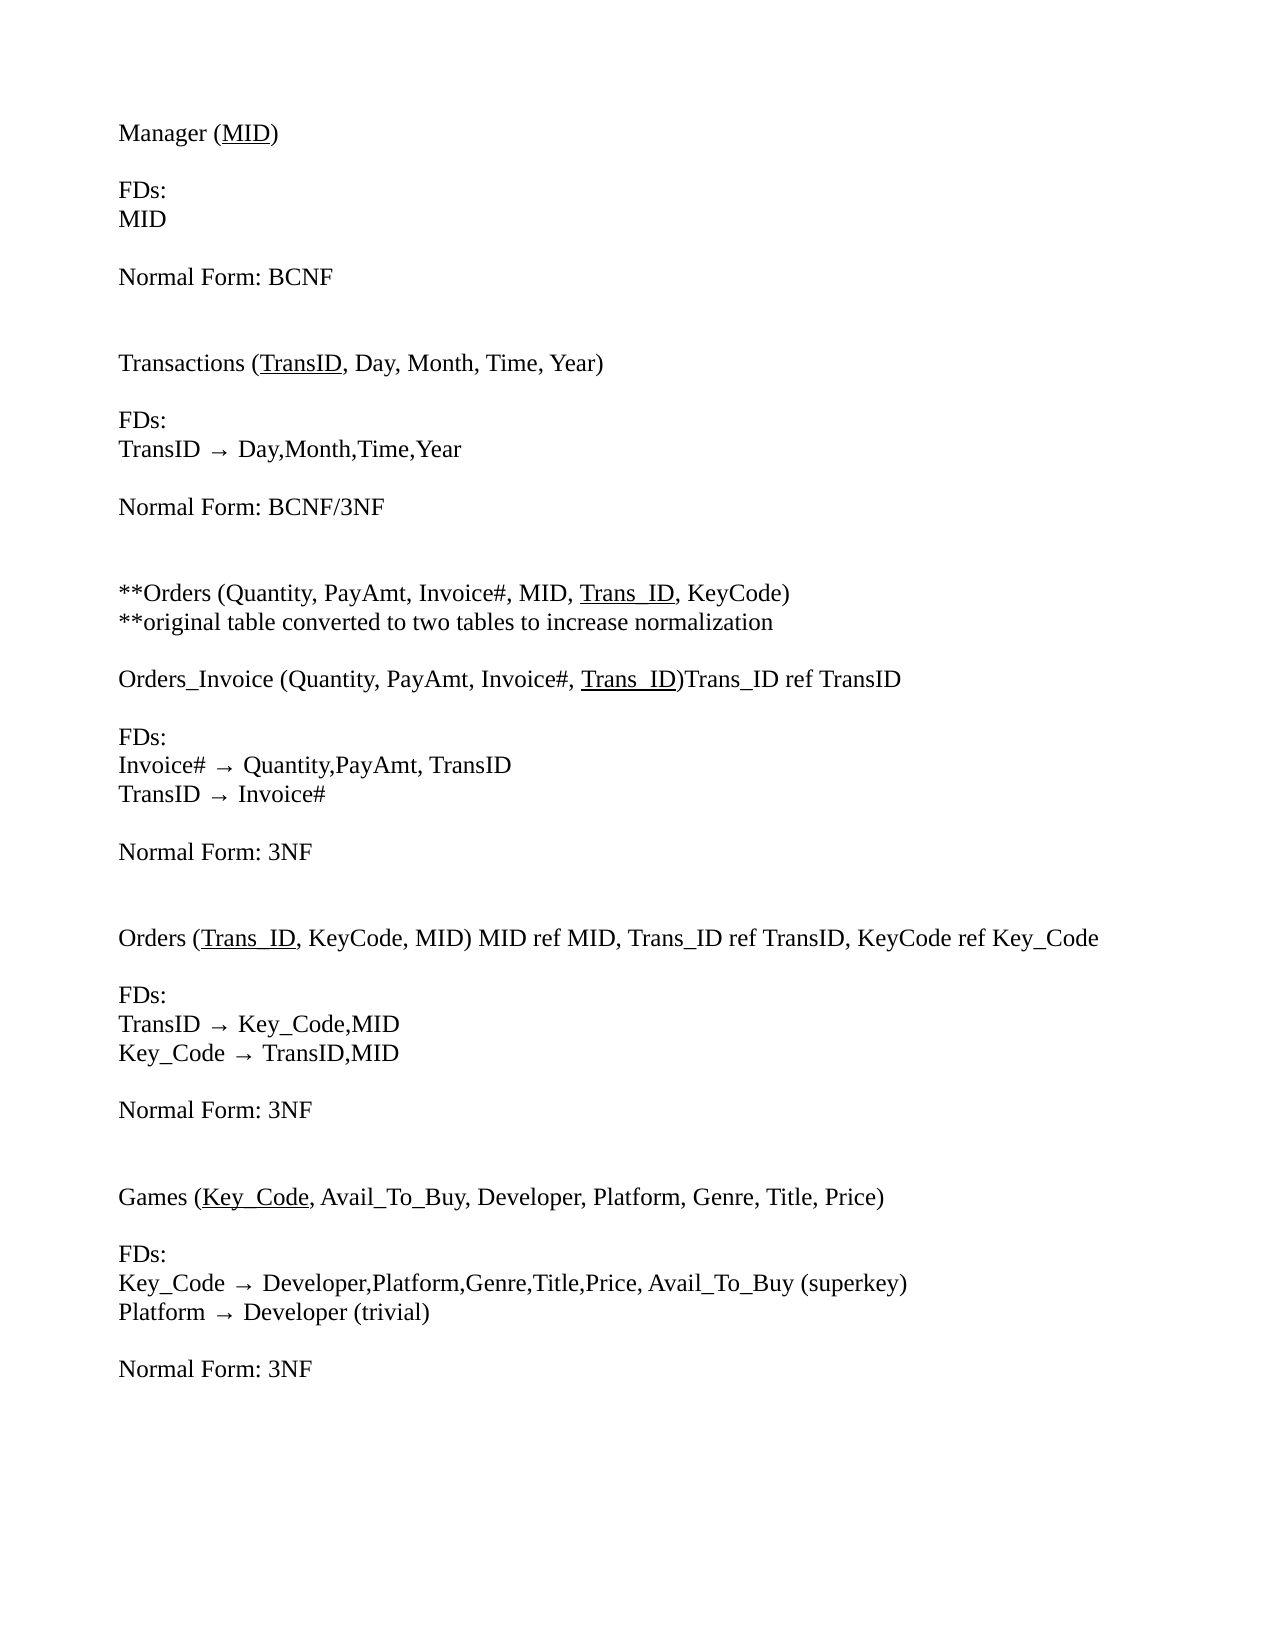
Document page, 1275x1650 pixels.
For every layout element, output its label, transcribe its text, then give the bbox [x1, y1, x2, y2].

text Invoice# → Quantity,PayAmt, TransID [118, 751, 1157, 779]
text FDs: [118, 406, 1157, 434]
text Normal Form: BCNF/3NF [118, 492, 1157, 521]
text **original table converted to two tables to increase normalization [118, 607, 1157, 636]
text FDs: [118, 981, 1157, 1009]
text Transactions (TransID, Day, Month, Time, Year) [118, 348, 1157, 377]
text Games (Key_Code, Avail_To_Buy, Developer, Platform, Genre, Title, Price) [118, 1182, 1157, 1211]
text Normal Form: 3NF [118, 837, 1157, 866]
text TransID → Day,Month,Time,Year [118, 434, 1157, 463]
text TransID → Key_Code,MID [118, 1009, 1157, 1038]
text Normal Form: 3NF [118, 1096, 1157, 1124]
text Manager (MID) [118, 118, 1157, 147]
text FDs: [118, 1239, 1157, 1268]
text FDs: [118, 176, 1157, 204]
text Orders (Trans_ID, KeyCode, MID) MID ref MID, Trans_ID ref TransID, KeyCode ref Key_Code [118, 923, 1157, 952]
text Key_Code → Developer,Platform,Genre,Title,Price, Avail_To_Buy (superkey) [118, 1268, 1157, 1297]
text Key_Code → TransID,MID [118, 1038, 1157, 1067]
text Normal Form: BCNF [118, 262, 1157, 291]
text FDs: [118, 722, 1157, 751]
text Platform → Developer (trivial) [118, 1297, 1157, 1326]
text TransID → Invoice# [118, 779, 1157, 808]
text **Orders (Quantity, PayAmt, Invoice#, MID, Trans_ID, KeyCode) [118, 578, 1157, 607]
text Orders_Invoice (Quantity, PayAmt, Invoice#, Trans_ID)Trans_ID ref TransID [118, 664, 1157, 693]
text Normal Form: 3NF [118, 1354, 1157, 1383]
text MID [118, 204, 1157, 233]
